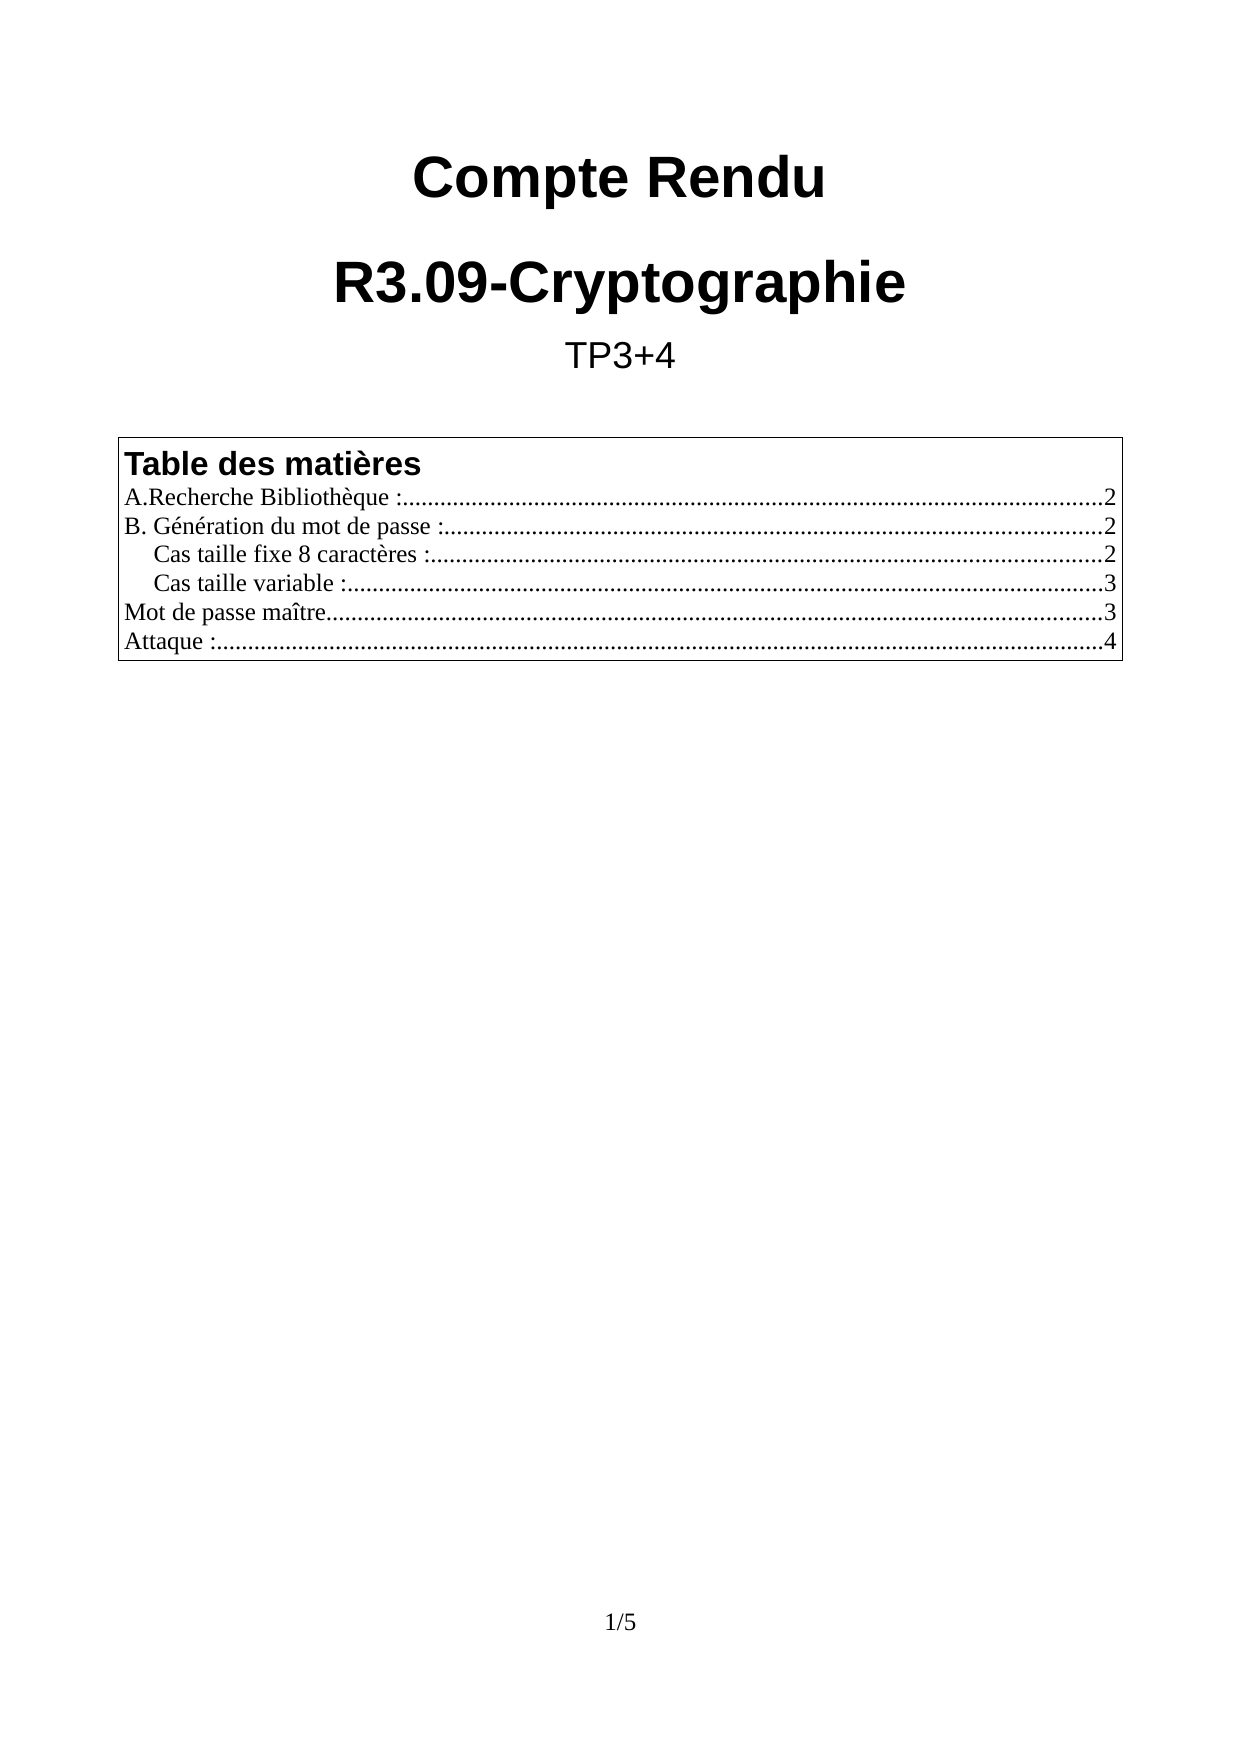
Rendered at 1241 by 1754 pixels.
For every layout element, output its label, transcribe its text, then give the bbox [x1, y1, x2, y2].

table_header Table des matières A.Recherche Bibliothèque : 2 B. Génération du mot de passe : 2 Cas taille fixe 8 caractères : 2 Cas taille variable : 3 Mot de passe maître 3 Attaque : 4 [119, 438, 1122, 660]
title R3.09-Cryptographie [118, 248, 1122, 315]
subtitle TP3+4 [118, 333, 1122, 377]
title Compte Rendu [118, 143, 1122, 210]
